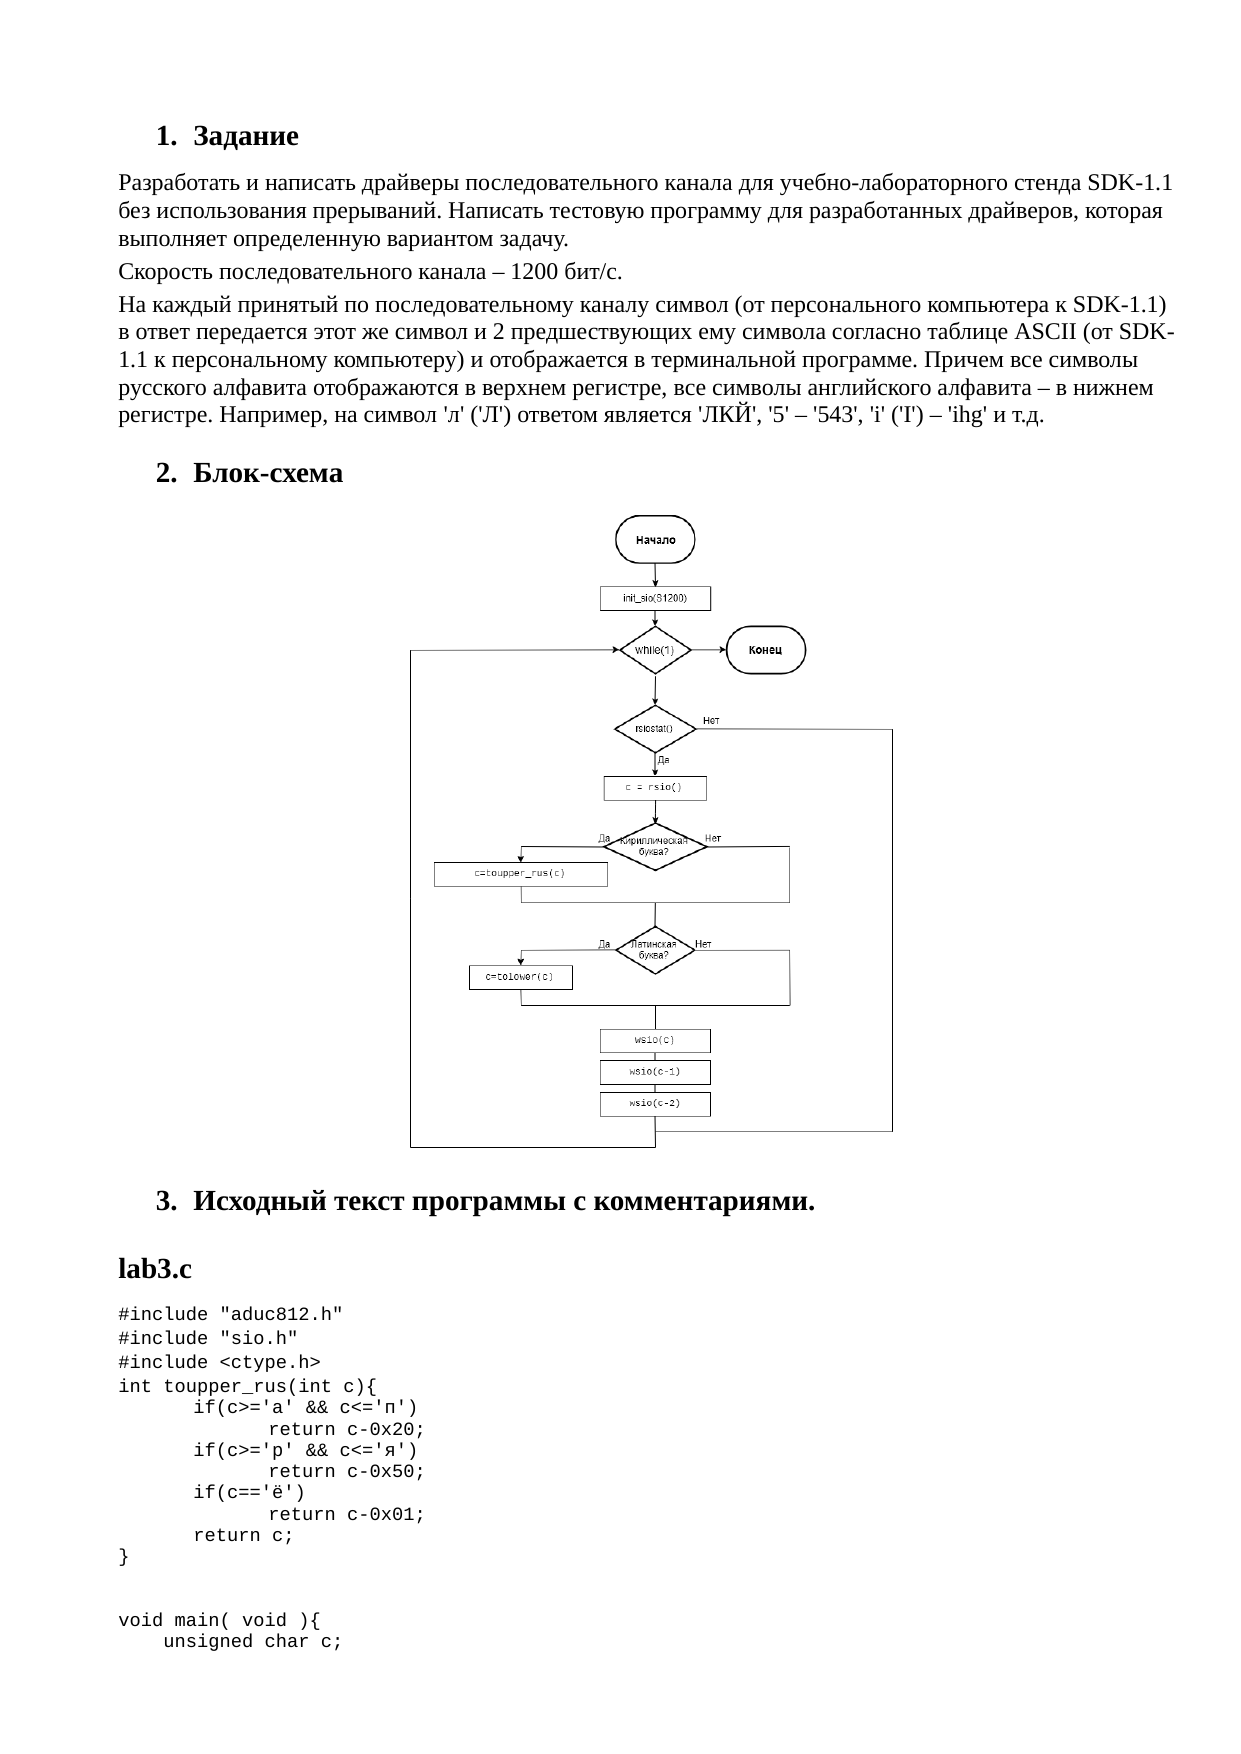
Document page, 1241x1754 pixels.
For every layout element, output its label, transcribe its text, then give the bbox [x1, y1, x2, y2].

text if(c>='а' && c<='п') [118, 1398, 1181, 1419]
text } [118, 1547, 1181, 1568]
text unsigned char c; [118, 1632, 1181, 1653]
text if(c>='р' && c<='я') [118, 1441, 1181, 1462]
text #include <ctype.h> [118, 1353, 1181, 1374]
text lab3.c [118, 1251, 1181, 1285]
text return c-0x20; [118, 1419, 1181, 1441]
text int toupper_rus(int c){ [118, 1377, 1181, 1398]
list Скорость последовательного канала – 1200 бит/с. [118, 257, 1181, 285]
list Задание [156, 118, 1181, 152]
text if(c=='ё') [118, 1483, 1181, 1504]
text #include "aduc812.h" [118, 1304, 1181, 1326]
picture [404, 515, 895, 1150]
text void main( void ){ [118, 1611, 1181, 1632]
text #include "sio.h" [118, 1329, 1181, 1350]
list Блок-схема [156, 455, 1181, 489]
list Исходный текст программы с комментариями. [156, 1183, 1181, 1217]
text return c; [118, 1526, 1181, 1547]
text return c-0x01; [118, 1504, 1181, 1526]
list Разработать и написать драйверы последовательного канала для учебно-лабораторного стенда SDK-1.1 без использования прерываний. Написать тестовую программу для разработанных драйверов, которая выполняет определенную вариантом задачу. [118, 168, 1181, 251]
list На каждый принятый по последовательному каналу символ (от персонального компьютера к SDK-1.1) в ответ передается этот же символ и 2 предшествующих ему символа согласно таблице ASCII (от SDK-1.1 к персональному компьютеру) и отображается в терминальной программе. Причем все символы русского алфавита отображаются в верхнем регистре, все символы английского алфавита – в нижнем регистре. Например, на символ 'л' ('Л') ответом является 'ЛКЙ', '5' – '543', 'i' ('I') – 'ihg' и т.д. [118, 290, 1181, 428]
text return c-0x50; [118, 1462, 1181, 1483]
